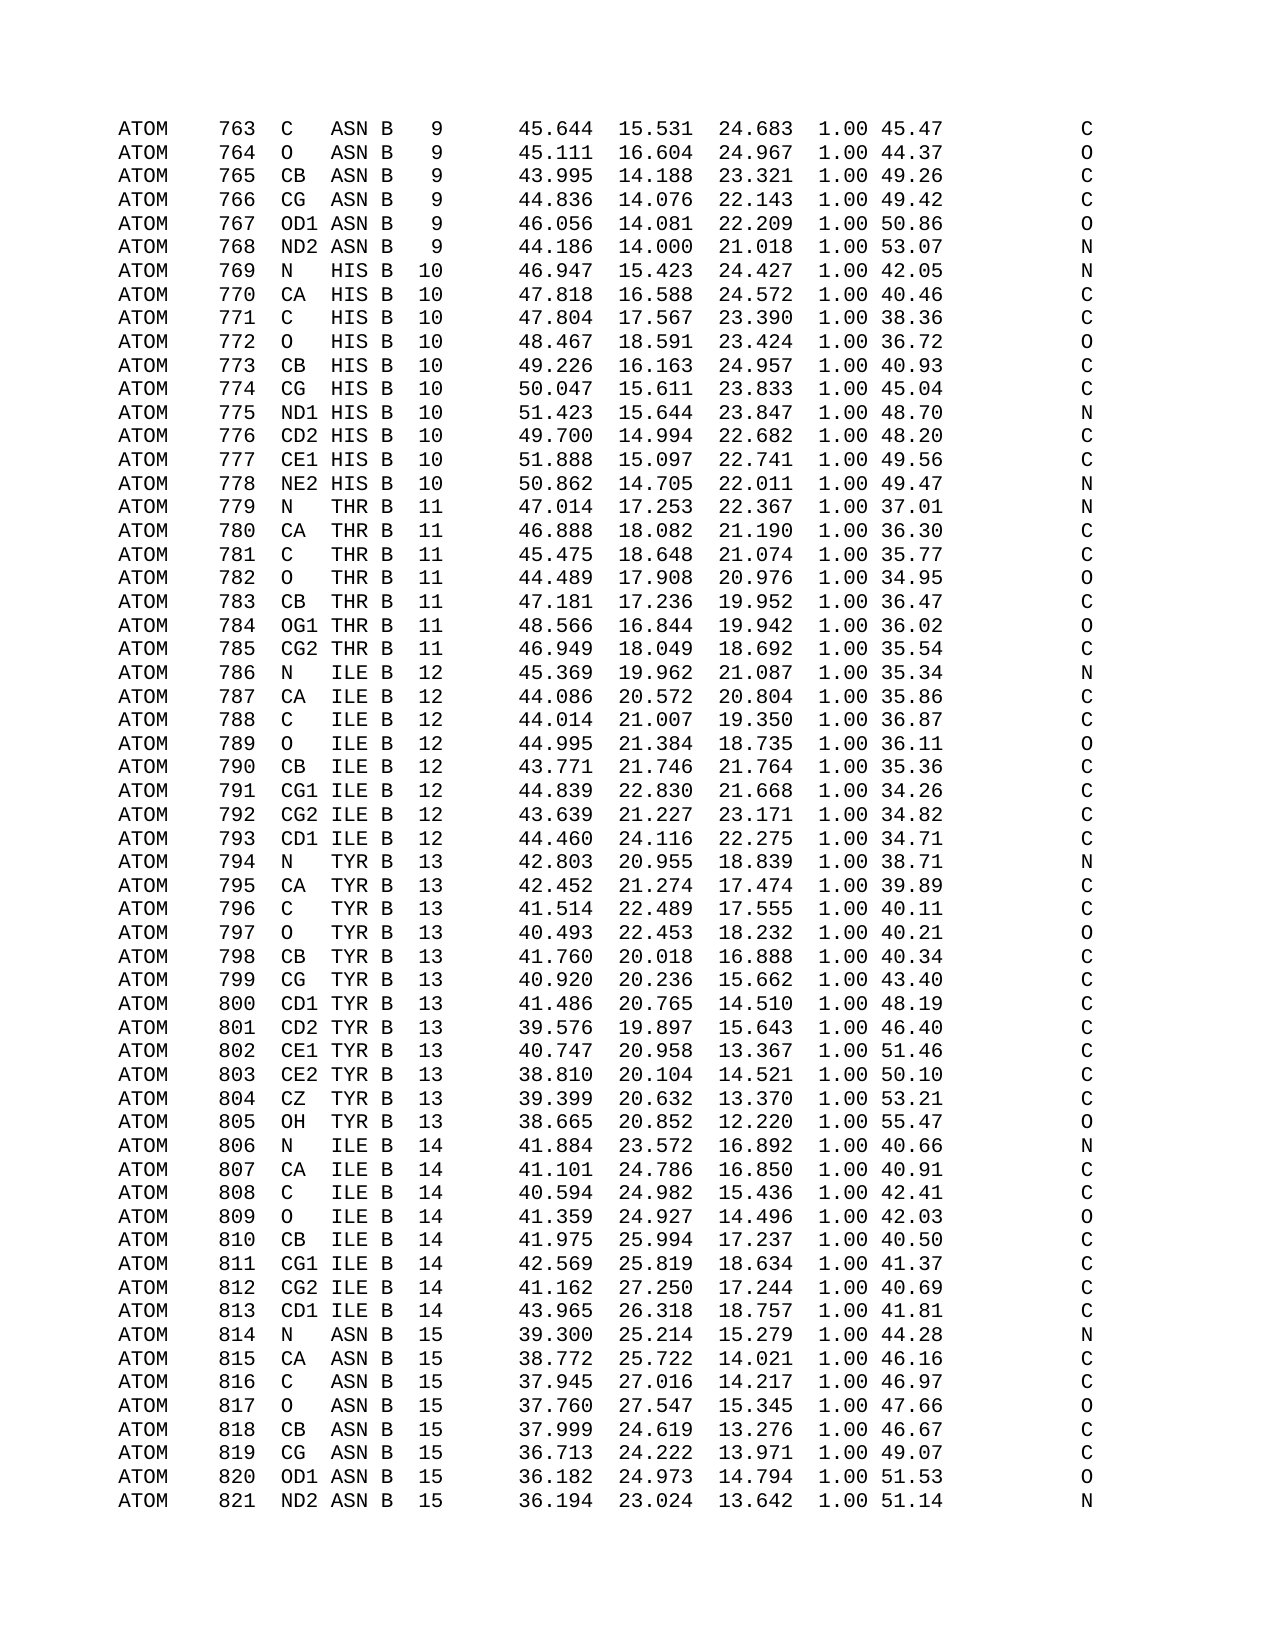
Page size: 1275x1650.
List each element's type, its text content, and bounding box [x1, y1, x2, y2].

text ATOM 806 N ILE B 14 41.884 23.572 16.892 1.00 40.66 N [118, 1135, 1157, 1158]
text ATOM 794 N TYR B 13 42.803 20.955 18.839 1.00 38.71 N [118, 851, 1157, 875]
text ATOM 816 C ASN B 15 37.945 27.016 14.217 1.00 46.97 C [118, 1371, 1157, 1395]
text ATOM 766 CG ASN B 9 44.836 14.076 22.143 1.00 49.42 C [118, 189, 1157, 213]
text ATOM 811 CG1 ILE B 14 42.569 25.819 18.634 1.00 41.37 C [118, 1253, 1157, 1277]
text ATOM 768 ND2 ASN B 9 44.186 14.000 21.018 1.00 53.07 N [118, 236, 1157, 260]
text ATOM 808 C ILE B 14 40.594 24.982 15.436 1.00 42.41 C [118, 1182, 1157, 1206]
text ATOM 807 CA ILE B 14 41.101 24.786 16.850 1.00 40.91 C [118, 1158, 1157, 1182]
text ATOM 821 ND2 ASN B 15 36.194 23.024 13.642 1.00 51.14 N [118, 1489, 1157, 1513]
text ATOM 791 CG1 ILE B 12 44.839 22.830 21.668 1.00 34.26 C [118, 780, 1157, 804]
text ATOM 801 CD2 TYR B 13 39.576 19.897 15.643 1.00 46.40 C [118, 1017, 1157, 1040]
text ATOM 813 CD1 ILE B 14 43.965 26.318 18.757 1.00 41.81 C [118, 1300, 1157, 1324]
text ATOM 767 OD1 ASN B 9 46.056 14.081 22.209 1.00 50.86 O [118, 213, 1157, 236]
text ATOM 802 CE1 TYR B 13 40.747 20.958 13.367 1.00 51.46 C [118, 1040, 1157, 1064]
text ATOM 784 OG1 THR B 11 48.566 16.844 19.942 1.00 36.02 O [118, 615, 1157, 638]
text ATOM 763 C ASN B 9 45.644 15.531 24.683 1.00 45.47 C [118, 118, 1157, 142]
text ATOM 804 CZ TYR B 13 39.399 20.632 13.370 1.00 53.21 C [118, 1088, 1157, 1111]
text ATOM 814 N ASN B 15 39.300 25.214 15.279 1.00 44.28 N [118, 1324, 1157, 1348]
text ATOM 792 CG2 ILE B 12 43.639 21.227 23.171 1.00 34.82 C [118, 804, 1157, 827]
text ATOM 777 CE1 HIS B 10 51.888 15.097 22.741 1.00 49.56 C [118, 449, 1157, 473]
text ATOM 782 O THR B 11 44.489 17.908 20.976 1.00 34.95 O [118, 567, 1157, 591]
text ATOM 796 C TYR B 13 41.514 22.489 17.555 1.00 40.11 C [118, 898, 1157, 922]
text ATOM 815 CA ASN B 15 38.772 25.722 14.021 1.00 46.16 C [118, 1348, 1157, 1371]
text ATOM 819 CG ASN B 15 36.713 24.222 13.971 1.00 49.07 C [118, 1442, 1157, 1466]
text ATOM 783 CB THR B 11 47.181 17.236 19.952 1.00 36.47 C [118, 591, 1157, 615]
text ATOM 800 CD1 TYR B 13 41.486 20.765 14.510 1.00 48.19 C [118, 993, 1157, 1017]
text ATOM 789 O ILE B 12 44.995 21.384 18.735 1.00 36.11 O [118, 733, 1157, 757]
text ATOM 818 CB ASN B 15 37.999 24.619 13.276 1.00 46.67 C [118, 1419, 1157, 1442]
text ATOM 772 O HIS B 10 48.467 18.591 23.424 1.00 36.72 O [118, 331, 1157, 354]
text ATOM 805 OH TYR B 13 38.665 20.852 12.220 1.00 55.47 O [118, 1111, 1157, 1135]
text ATOM 774 CG HIS B 10 50.047 15.611 23.833 1.00 45.04 C [118, 378, 1157, 402]
text ATOM 812 CG2 ILE B 14 41.162 27.250 17.244 1.00 40.69 C [118, 1277, 1157, 1300]
text ATOM 765 CB ASN B 9 43.995 14.188 23.321 1.00 49.26 C [118, 165, 1157, 189]
text ATOM 799 CG TYR B 13 40.920 20.236 15.662 1.00 43.40 C [118, 969, 1157, 993]
text ATOM 798 CB TYR B 13 41.760 20.018 16.888 1.00 40.34 C [118, 946, 1157, 969]
text ATOM 810 CB ILE B 14 41.975 25.994 17.237 1.00 40.50 C [118, 1229, 1157, 1253]
text ATOM 820 OD1 ASN B 15 36.182 24.973 14.794 1.00 51.53 O [118, 1466, 1157, 1489]
text ATOM 785 CG2 THR B 11 46.949 18.049 18.692 1.00 35.54 C [118, 638, 1157, 662]
text ATOM 773 CB HIS B 10 49.226 16.163 24.957 1.00 40.93 C [118, 354, 1157, 378]
text ATOM 778 NE2 HIS B 10 50.862 14.705 22.011 1.00 49.47 N [118, 473, 1157, 496]
text ATOM 771 C HIS B 10 47.804 17.567 23.390 1.00 38.36 C [118, 307, 1157, 331]
text ATOM 776 CD2 HIS B 10 49.700 14.994 22.682 1.00 48.20 C [118, 426, 1157, 449]
text ATOM 803 CE2 TYR B 13 38.810 20.104 14.521 1.00 50.10 C [118, 1064, 1157, 1088]
text ATOM 786 N ILE B 12 45.369 19.962 21.087 1.00 35.34 N [118, 662, 1157, 686]
text ATOM 790 CB ILE B 12 43.771 21.746 21.764 1.00 35.36 C [118, 757, 1157, 780]
text ATOM 764 O ASN B 9 45.111 16.604 24.967 1.00 44.37 O [118, 142, 1157, 165]
text ATOM 769 N HIS B 10 46.947 15.423 24.427 1.00 42.05 N [118, 260, 1157, 284]
text ATOM 809 O ILE B 14 41.359 24.927 14.496 1.00 42.03 O [118, 1206, 1157, 1229]
text ATOM 788 C ILE B 12 44.014 21.007 19.350 1.00 36.87 C [118, 709, 1157, 733]
text ATOM 780 CA THR B 11 46.888 18.082 21.190 1.00 36.30 C [118, 520, 1157, 544]
text ATOM 797 O TYR B 13 40.493 22.453 18.232 1.00 40.21 O [118, 922, 1157, 946]
text ATOM 770 CA HIS B 10 47.818 16.588 24.572 1.00 40.46 C [118, 284, 1157, 307]
text ATOM 781 C THR B 11 45.475 18.648 21.074 1.00 35.77 C [118, 544, 1157, 567]
text ATOM 817 O ASN B 15 37.760 27.547 15.345 1.00 47.66 O [118, 1395, 1157, 1419]
text ATOM 795 CA TYR B 13 42.452 21.274 17.474 1.00 39.89 C [118, 875, 1157, 898]
text ATOM 775 ND1 HIS B 10 51.423 15.644 23.847 1.00 48.70 N [118, 402, 1157, 426]
text ATOM 787 CA ILE B 12 44.086 20.572 20.804 1.00 35.86 C [118, 686, 1157, 709]
text ATOM 779 N THR B 11 47.014 17.253 22.367 1.00 37.01 N [118, 496, 1157, 520]
text ATOM 793 CD1 ILE B 12 44.460 24.116 22.275 1.00 34.71 C [118, 827, 1157, 851]
